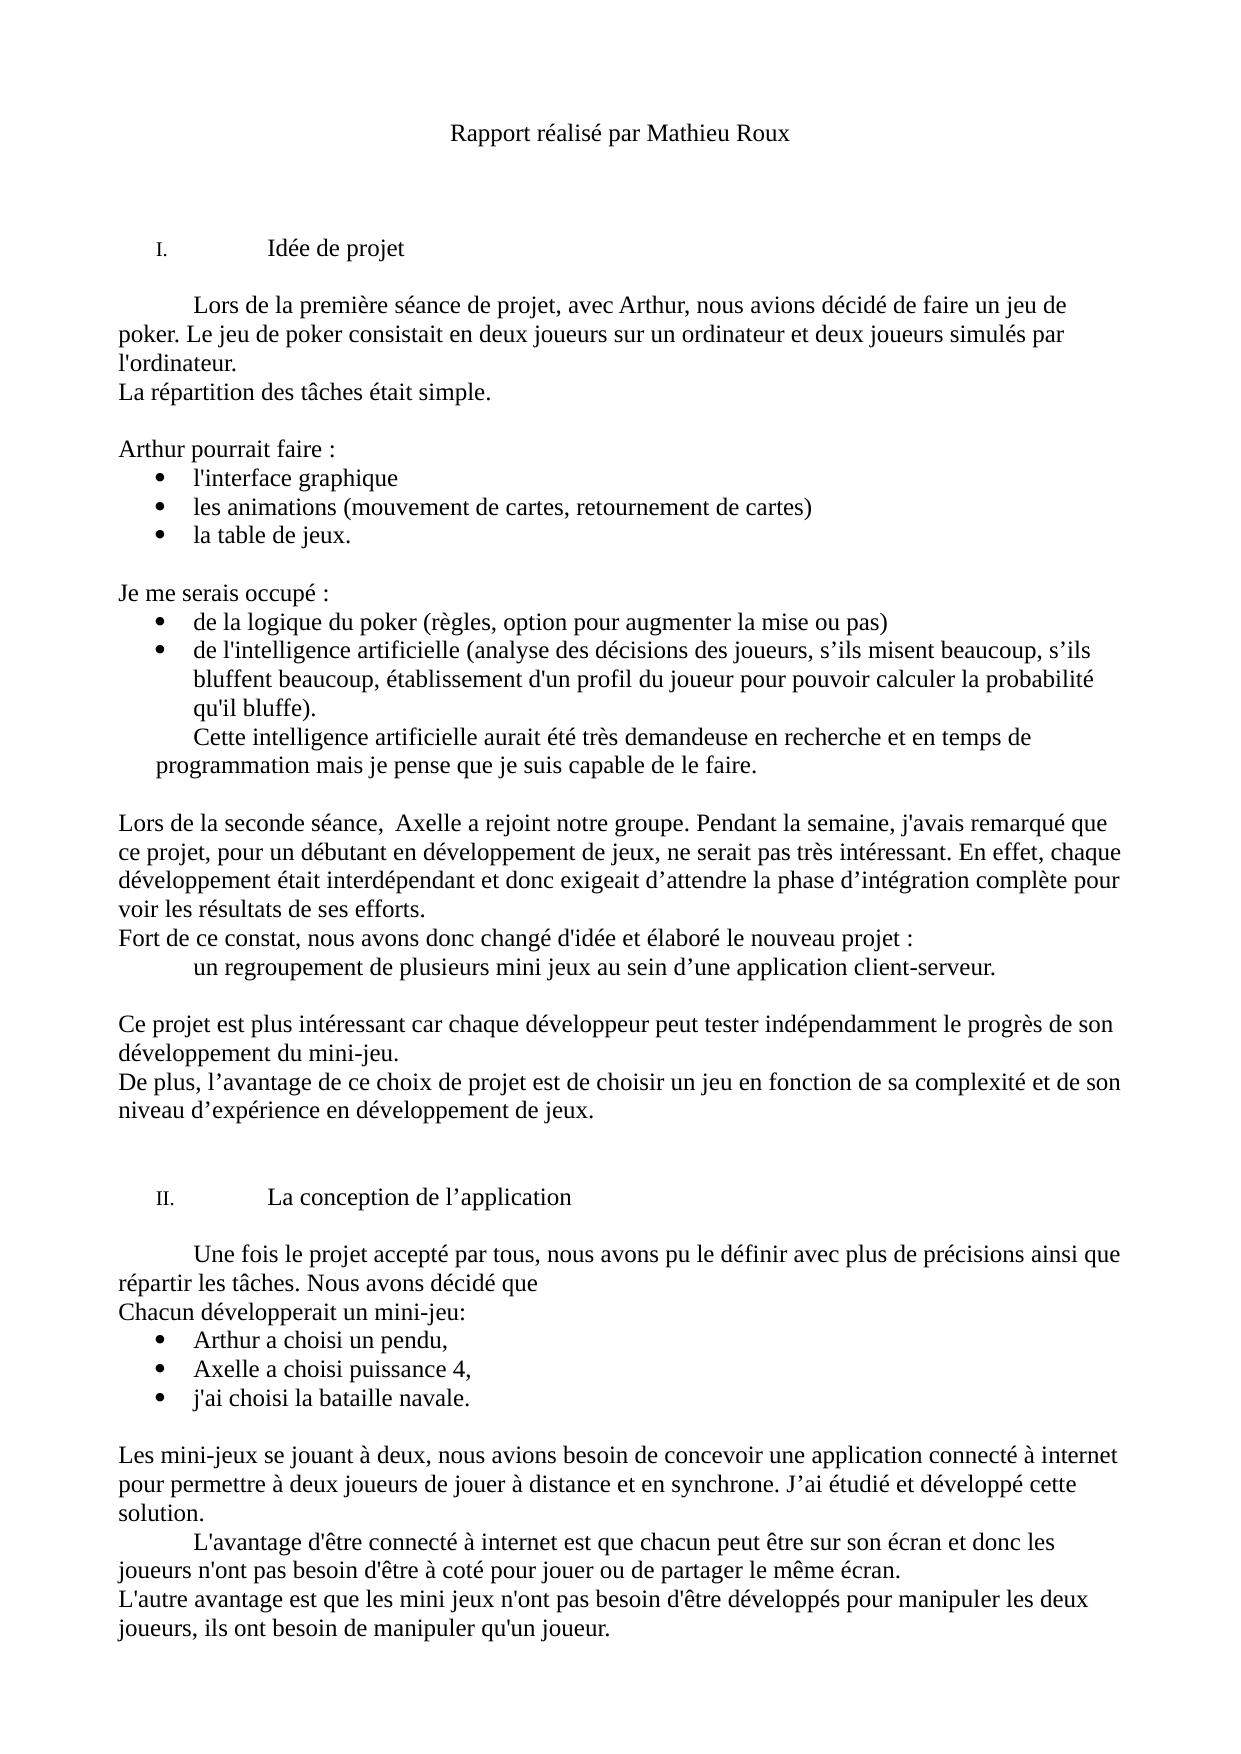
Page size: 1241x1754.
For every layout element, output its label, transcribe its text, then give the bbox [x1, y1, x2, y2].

list de la logique du poker (règles, option pour augmenter la mise ou pas) [156, 607, 1122, 636]
text Je me serais occupé : [118, 578, 1122, 607]
text Arthur pourrait faire : [118, 434, 1122, 463]
list la table de jeux. [156, 521, 1122, 549]
list Idée de projet [156, 233, 1122, 262]
text un regroupement de plusieurs mini jeux au sein d’une application client-serveur. [118, 952, 1122, 981]
text Une fois le projet accepté par tous, nous avons pu le définir avec plus de précisions ainsi que répartir les tâches. Nous avons décidé que [118, 1239, 1122, 1297]
text Lors de la première séance de projet, avec Arthur, nous avions décidé de faire un jeu de poker. Le jeu de poker consistait en deux joueurs sur un ordinateur et deux joueurs simulés par l'ordinateur. [118, 291, 1122, 377]
list Axelle a choisi puissance 4, [156, 1354, 1122, 1383]
list l'interface graphique [156, 463, 1122, 492]
list Arthur a choisi un pendu, [156, 1326, 1122, 1354]
text Cette intelligence artificielle aurait été très demandeuse en recherche et en temps de programmation mais je pense que je suis capable de le faire. [156, 722, 1122, 779]
text Fort de ce constat, nous avons donc changé d'idée et élaboré le nouveau projet : [118, 923, 1122, 952]
text Chacun développerait un mini-jeu: [118, 1297, 1122, 1326]
text De plus, l’avantage de ce choix de projet est de choisir un jeu en fonction de sa complexité et de son niveau d’expérience en développement de jeux. [118, 1067, 1122, 1124]
list j'ai choisi la bataille navale. [156, 1383, 1122, 1412]
text La répartition des tâches était simple. [118, 377, 1122, 406]
text Rapport réalisé par Mathieu Roux [118, 118, 1122, 147]
text L'avantage d'être connecté à internet est que chacun peut être sur son écran et donc les joueurs n'ont pas besoin d'être à coté pour jouer ou de partager le même écran. [118, 1527, 1122, 1584]
text Lors de la seconde séance, Axelle a rejoint notre groupe. Pendant la semaine, j'avais remarqué que ce projet, pour un débutant en développement de jeux, ne serait pas très intéressant. En effet, chaque développement était interdépendant et donc exigeait d’attendre la phase d’intégration complète pour voir les résultats de ses efforts. [118, 808, 1122, 923]
text Ce projet est plus intéressant car chaque développeur peut tester indépendamment le progrès de son développement du mini-jeu. [118, 1009, 1122, 1067]
text L'autre avantage est que les mini jeux n'ont pas besoin d'être développés pour manipuler les deux joueurs, ils ont besoin de manipuler qu'un joueur. [118, 1584, 1122, 1642]
text Les mini-jeux se jouant à deux, nous avions besoin de concevoir une application connecté à internet pour permettre à deux joueurs de jouer à distance et en synchrone. J’ai étudié et développé cette solution. [118, 1441, 1122, 1527]
list de l'intelligence artificielle (analyse des décisions des joueurs, s’ils misent beaucoup, s’ils bluffent beaucoup, établissement d'un profil du joueur pour pouvoir calculer la probabilité qu'il bluffe). [156, 636, 1122, 722]
list les animations (mouvement de cartes, retournement de cartes) [156, 492, 1122, 521]
list La conception de l’application [156, 1182, 1122, 1211]
